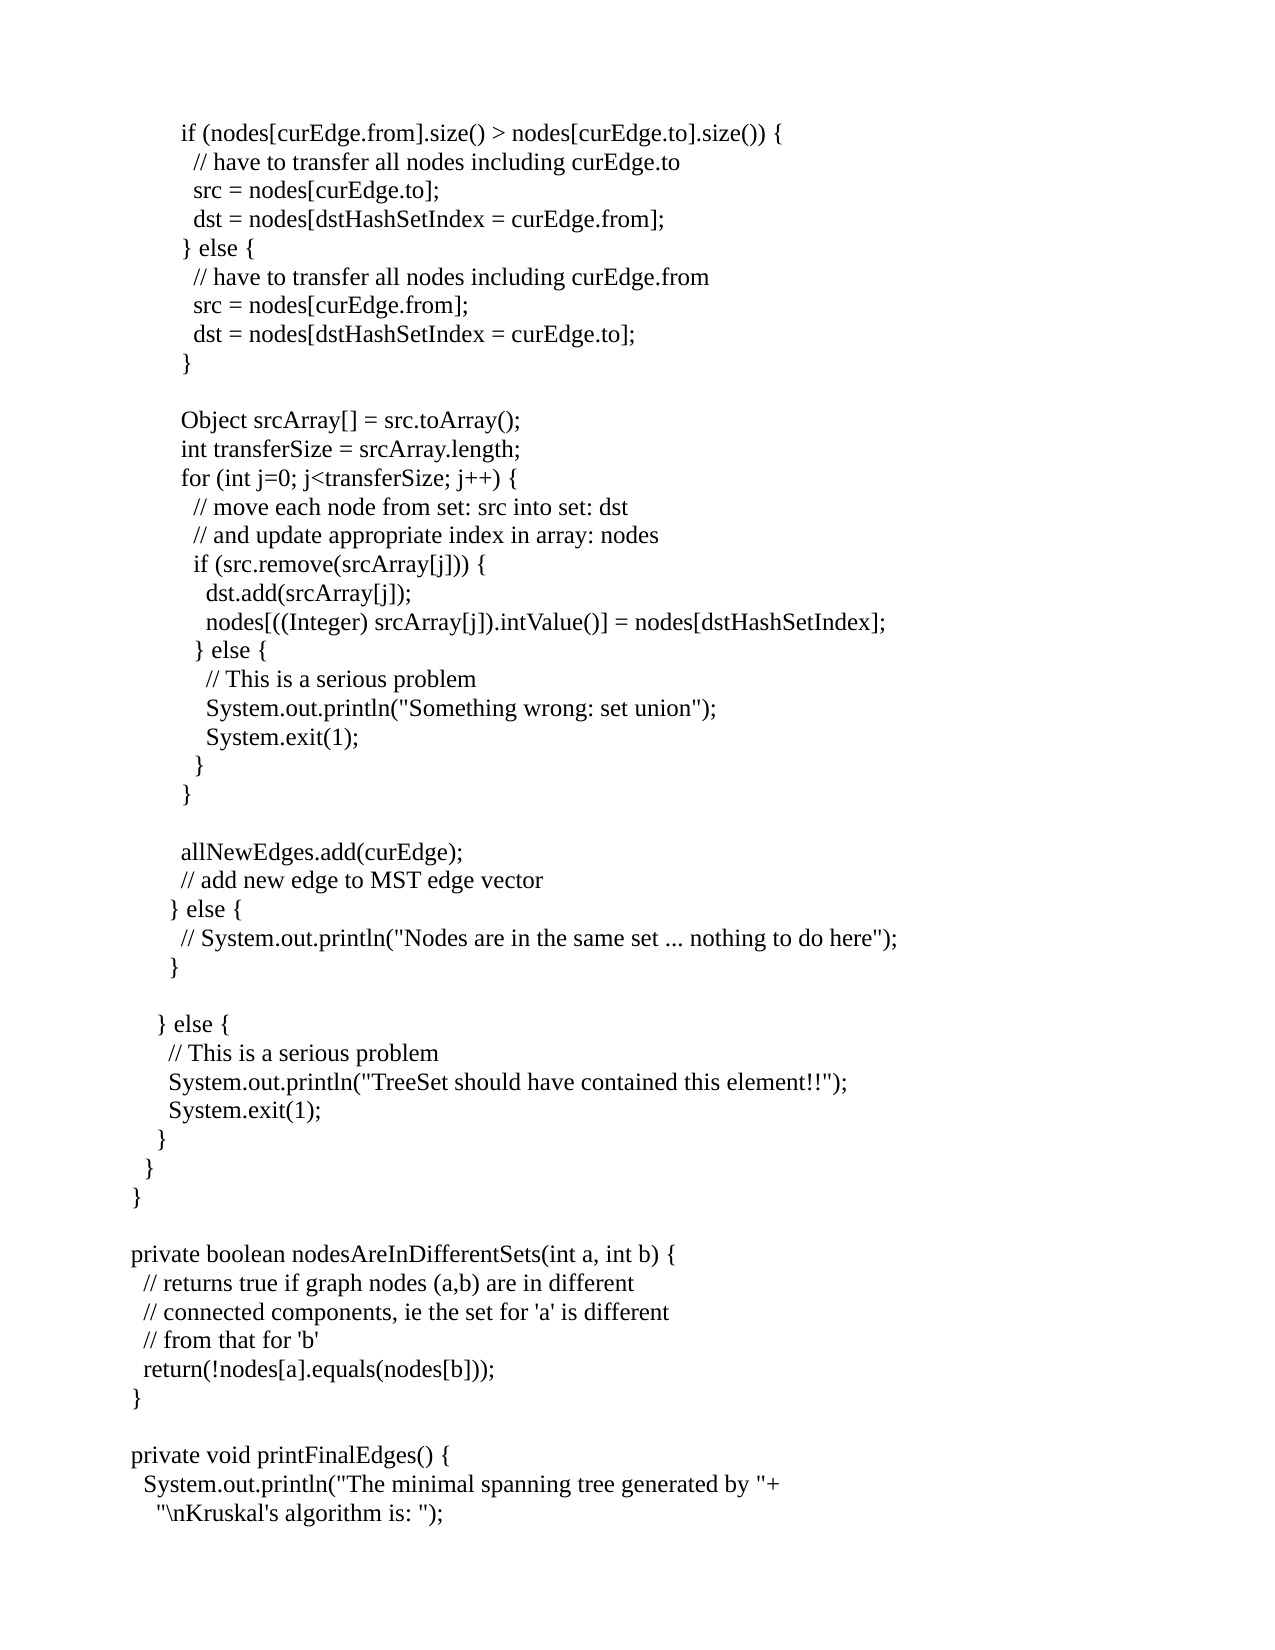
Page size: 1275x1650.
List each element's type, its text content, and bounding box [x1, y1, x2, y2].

text dst.add(srcArray[j]); [118, 578, 1157, 607]
text } else { [118, 233, 1157, 262]
text if (nodes[curEdge.from].size() > nodes[curEdge.to].size()) { [118, 118, 1157, 147]
text Object srcArray[] = src.toArray(); [118, 406, 1157, 434]
text } else { [118, 894, 1157, 923]
text // This is a serious problem [118, 664, 1157, 693]
text // System.out.println("Nodes are in the same set ... nothing to do here"); [118, 923, 1157, 952]
text // have to transfer all nodes including curEdge.from [118, 262, 1157, 291]
text int transferSize = srcArray.length; [118, 434, 1157, 463]
text } [118, 952, 1157, 981]
text } [118, 1124, 1157, 1153]
text src = nodes[curEdge.from]; [118, 291, 1157, 319]
text } [118, 779, 1157, 808]
text } [118, 1383, 1157, 1412]
text System.out.println("The minimal spanning tree generated by "+ [118, 1469, 1157, 1498]
text src = nodes[curEdge.to]; [118, 176, 1157, 204]
text private void printFinalEdges() { [118, 1441, 1157, 1469]
text } [118, 1182, 1157, 1211]
text } [118, 348, 1157, 377]
text if (src.remove(srcArray[j])) { [118, 549, 1157, 578]
text // This is a serious problem [118, 1038, 1157, 1067]
text // connected components, ie the set for 'a' is different [118, 1297, 1157, 1326]
text // returns true if graph nodes (a,b) are in different [118, 1268, 1157, 1297]
text "\nKruskal's algorithm is: "); [118, 1498, 1157, 1527]
text System.exit(1); [118, 1096, 1157, 1124]
text allNewEdges.add(curEdge); [118, 837, 1157, 866]
text System.out.println("TreeSet should have contained this element!!"); [118, 1067, 1157, 1096]
text System.out.println("Something wrong: set union"); [118, 693, 1157, 722]
text nodes[((Integer) srcArray[j]).intValue()] = nodes[dstHashSetIndex]; [118, 607, 1157, 636]
text System.exit(1); [118, 722, 1157, 751]
text return(!nodes[a].equals(nodes[b])); [118, 1354, 1157, 1383]
text dst = nodes[dstHashSetIndex = curEdge.to]; [118, 319, 1157, 348]
text // move each node from set: src into set: dst [118, 492, 1157, 521]
text for (int j=0; j<transferSize; j++) { [118, 463, 1157, 492]
text } [118, 1153, 1157, 1182]
text // from that for 'b' [118, 1326, 1157, 1354]
text // have to transfer all nodes including curEdge.to [118, 147, 1157, 176]
text } else { [118, 636, 1157, 664]
text } else { [118, 1009, 1157, 1038]
text private boolean nodesAreInDifferentSets(int a, int b) { [118, 1239, 1157, 1268]
text dst = nodes[dstHashSetIndex = curEdge.from]; [118, 204, 1157, 233]
text // and update appropriate index in array: nodes [118, 521, 1157, 549]
text } [118, 751, 1157, 779]
text // add new edge to MST edge vector [118, 866, 1157, 894]
